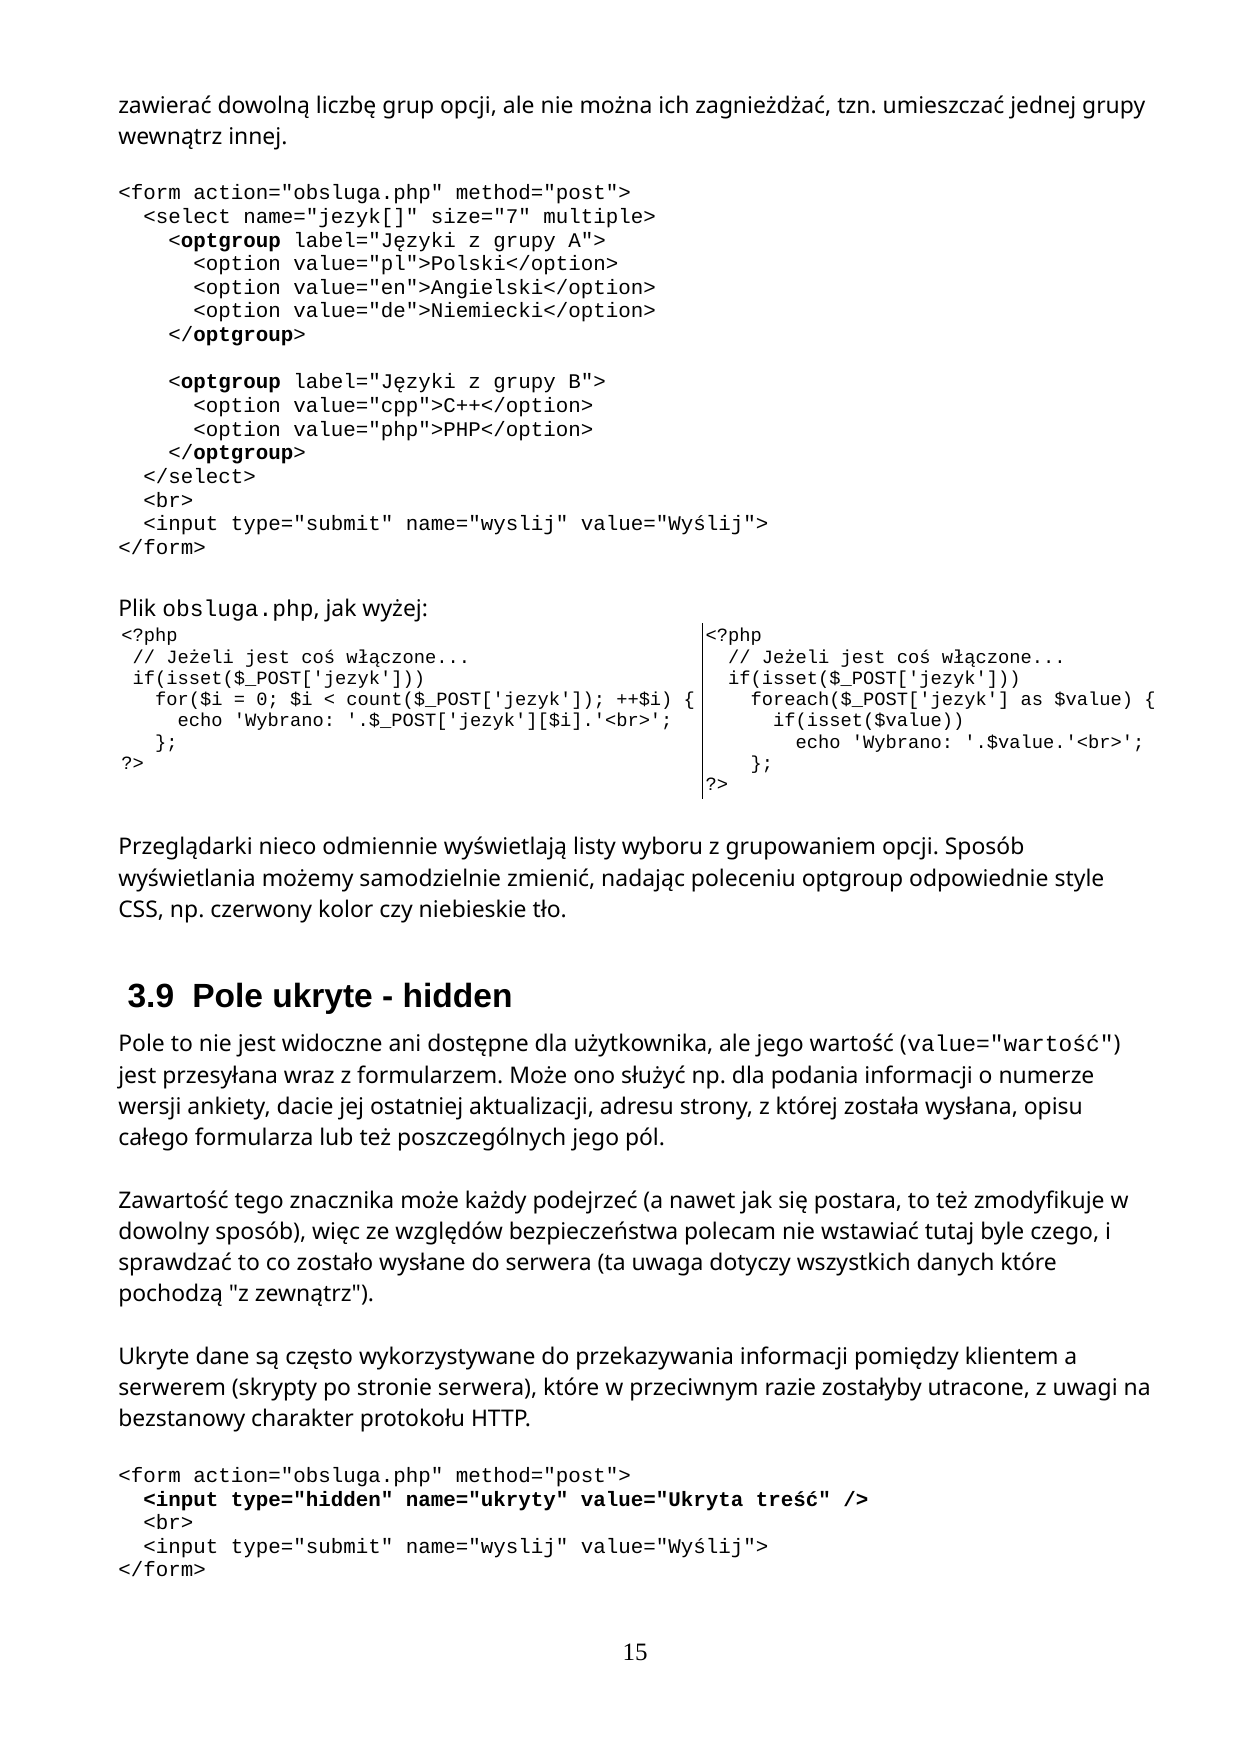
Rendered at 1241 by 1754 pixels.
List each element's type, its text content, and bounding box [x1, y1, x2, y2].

text <input type="submit" name="wyslij" value="Wyślij"> [118, 513, 1152, 537]
text <br> [118, 1512, 1152, 1536]
text <option value="de">Niemiecki</option> [118, 301, 1152, 324]
text <option value="cpp">C++</option> [118, 395, 1152, 419]
text <input type="submit" name="wyslij" value="Wyślij"> [118, 1536, 1152, 1559]
text Ukryte dane są często wykorzystywane do przekazywania informacji pomiędzy klientem a serwerem (skrypty po stronie serwera), które w przeciwnym razie zostałyby utracone, z uwagi na bezstanowy charakter protokołu HTTP. [118, 1340, 1152, 1434]
text Pole to nie jest widoczne ani dostępne dla użytkownika, ale jego wartość (value="wartość") jest przesyłana wraz z formularzem. Może ono służyć np. dla podania informacji o numerze wersji ankiety, dacie jej ostatniej aktualizacji, adresu strony, z której została wysłana, opisu całego formularza lub też poszczególnych jego pól. [118, 1027, 1152, 1152]
text <option value="pl">Polski</option> [118, 253, 1152, 277]
text <option value="en">Angielski</option> [118, 277, 1152, 301]
text zawierać dowolną liczbę grup opcji, ale nie można ich zagnieżdżać, tzn. umieszczać jednej grupy wewnątrz innej. [118, 88, 1152, 151]
text <br> [118, 490, 1152, 513]
text </select> [118, 466, 1152, 490]
text </form> [118, 1559, 1152, 1583]
text Plik obsluga.php, jak wyżej: [118, 592, 1152, 623]
text <form action="obsluga.php" method="post"> [118, 182, 1152, 206]
text </form> [118, 537, 1152, 561]
text <optgroup label="Języki z grupy B"> [118, 371, 1152, 395]
table_header <?php // Jeżeli jest coś włączone... if(isset($_POST['jezyk'])) foreach($_POST['jezyk'] as $value) { if(isset($value)) echo 'Wybrano: '.$value.'<br>'; }; ?> [703, 623, 1163, 799]
text <option value="php">PHP</option> [118, 419, 1152, 442]
text </optgroup> [118, 324, 1152, 348]
text Przeglądarki nieco odmiennie wyświetlają listy wyboru z grupowaniem opcji. Sposób wyświetlania możemy samodzielnie zmienić, nadając poleceniu optgroup odpowiednie style CSS, np. czerwony kolor czy niebieskie tło. [118, 830, 1152, 924]
text Zawartość tego znacznika może każdy podejrzeć (a nawet jak się postara, to też zmodyfikuje w dowolny sposób), więc ze względów bezpieczeństwa polecam nie wstawiać tutaj byle czego, i sprawdzać to co zostało wysłane do serwera (ta uwaga dotyczy wszystkich danych które pochodzą "z zewnątrz"). [118, 1184, 1152, 1309]
text <optgroup label="Języki z grupy A"> [118, 229, 1152, 253]
text <form action="obsluga.php" method="post"> [118, 1465, 1152, 1488]
subtitle Pole ukryte - hidden [118, 976, 1152, 1015]
table_header <?php // Jeżeli jest coś włączone... if(isset($_POST['jezyk'])) for($i = 0; $i < count($_POST['jezyk']); ++$i) { echo 'Wybrano: '.$_POST['jezyk'][$i].'<br>'; }; ?> [118, 623, 702, 799]
text </optgroup> [118, 442, 1152, 466]
text <select name="jezyk[]" size="7" multiple> [118, 206, 1152, 229]
text <input type="hidden" name="ukryty" value="Ukryta treść" /> [118, 1488, 1152, 1512]
